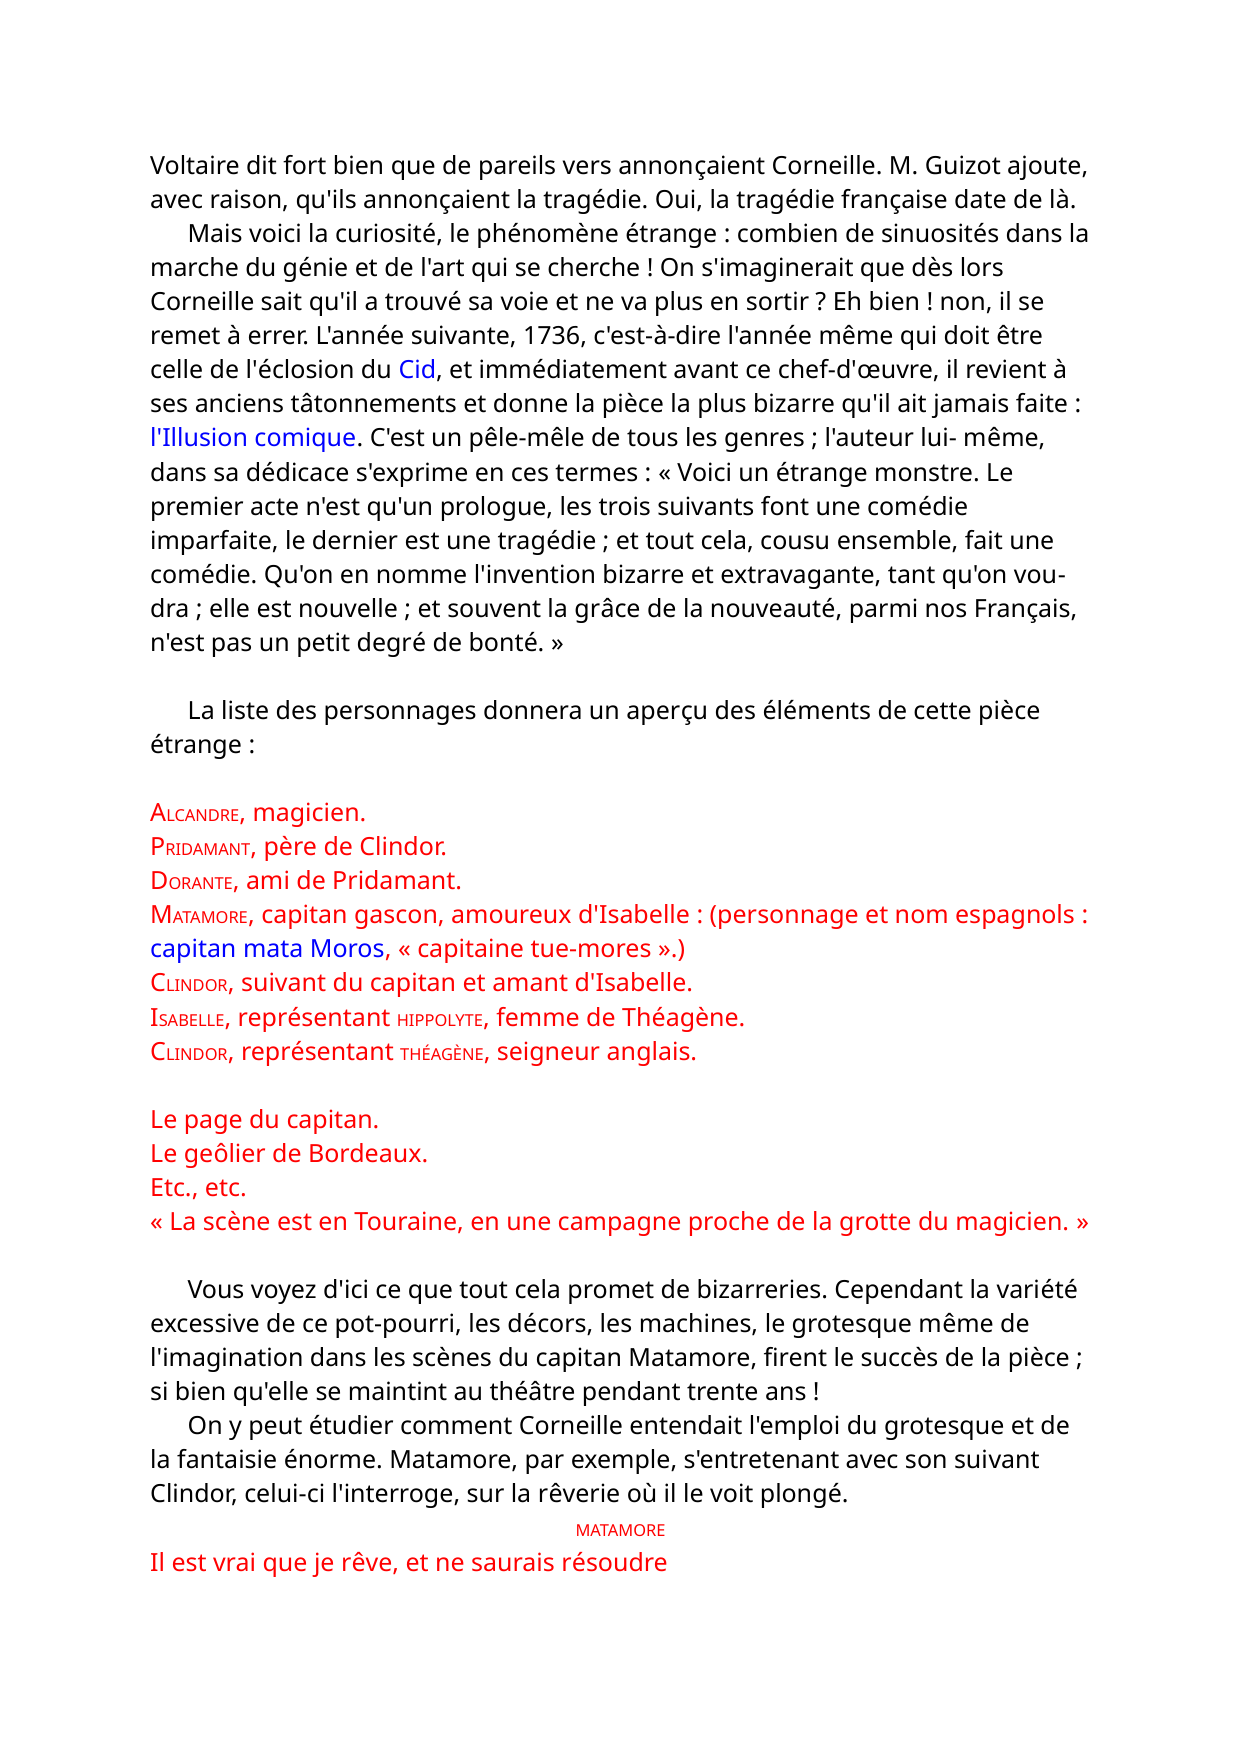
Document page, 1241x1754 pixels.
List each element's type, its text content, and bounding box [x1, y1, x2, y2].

text Clindor, représentant théagène, seigneur an­glais. [150, 1033, 1091, 1067]
text Alcandre, magicien. [150, 795, 1091, 829]
text Le geôlier de Bordeaux. [150, 1135, 1091, 1169]
text Il est vrai que je rêve, et ne saurais résoudre [150, 1544, 1091, 1578]
text Vous voyez d'ici ce que tout cela promet de bizarreries. Cependant la variété excessive de ce pot-pourri, les décors, les machines, le grotesque même de l'imagination dans les scènes du capitan Matamore, firent le succès de la pièce ; si bien qu'elle se maintint au théâtre pendant trente ans ! [150, 1272, 1091, 1408]
text Mais voici la curiosité, le phénomène étrange : combien de sinuosités dans la marche du génie et de l'art qui se cherche ! On s'imaginerait que dès lors Corneille sait qu'il a trouvé sa voie et ne va plus en sortir ? Eh bien ! non, il se remet à errer. L'année suivante, 1736, c'est-à-dire l'année même qui doit être celle de l'éclosion du Cid, et immé­diatement avant ce chef-d'œuvre, il revient à ses anciens tâtonnements et donne la pièce la plus bizarre qu'il ait jamais faite : l'Illusion comique. C'est un pêle-mêle de tous les genres ; l'auteur lui- même, dans sa dédicace s'exprime en ces termes : « Voici un étrange monstre. Le premier acte n'est qu'un prologue, les trois suivants font une comédie imparfaite, le dernier est une tragédie ; et tout cela, cousu ensemble, fait une comédie. Qu'on en nomme l'invention bizarre et extravagante, tant qu'on vou­dra ; elle est nouvelle ; et souvent la grâce de la nouveauté, parmi nos Français, n'est pas un petit degré de bonté. » [150, 216, 1091, 658]
text Le page du capitan. [150, 1101, 1091, 1135]
text Etc., etc. [150, 1169, 1091, 1203]
text Clindor, suivant du capitan et amant d'Isabelle. [150, 965, 1091, 999]
text Dorante, ami de Pridamant. [150, 863, 1091, 897]
text On y peut étudier comment Corneille entendait l'emploi du grotesque et de la fantaisie énorme. Matamore, par exemple, s'entretenant avec son sui­vant Clindor, celui-ci l'interroge, sur la rêverie où il le voit plongé. [150, 1408, 1091, 1510]
text « La scène est en Touraine, en une campagne proche de la grotte du magicien. » [150, 1203, 1091, 1238]
text Matamore, capitan gascon, amoureux d'Isabelle : (personnage et nom espagnols : capitan mata Moros, « capitaine tue-mores ».) [150, 897, 1091, 965]
text Isabelle, représentant hippolyte, femme de Théagène. [150, 999, 1091, 1033]
text Pridamant, père de Clindor. [150, 829, 1091, 863]
text La liste des personnages donnera un aperçu des éléments de cette pièce étrange : [150, 693, 1091, 761]
text matamore [150, 1510, 1091, 1544]
text Voltaire dit fort bien que de pareils vers annonçaient Corneille. M. Guizot ajoute, avec raison, qu'ils annonçaient la tragédie. Oui, la tragédie française date de là. [150, 148, 1091, 216]
